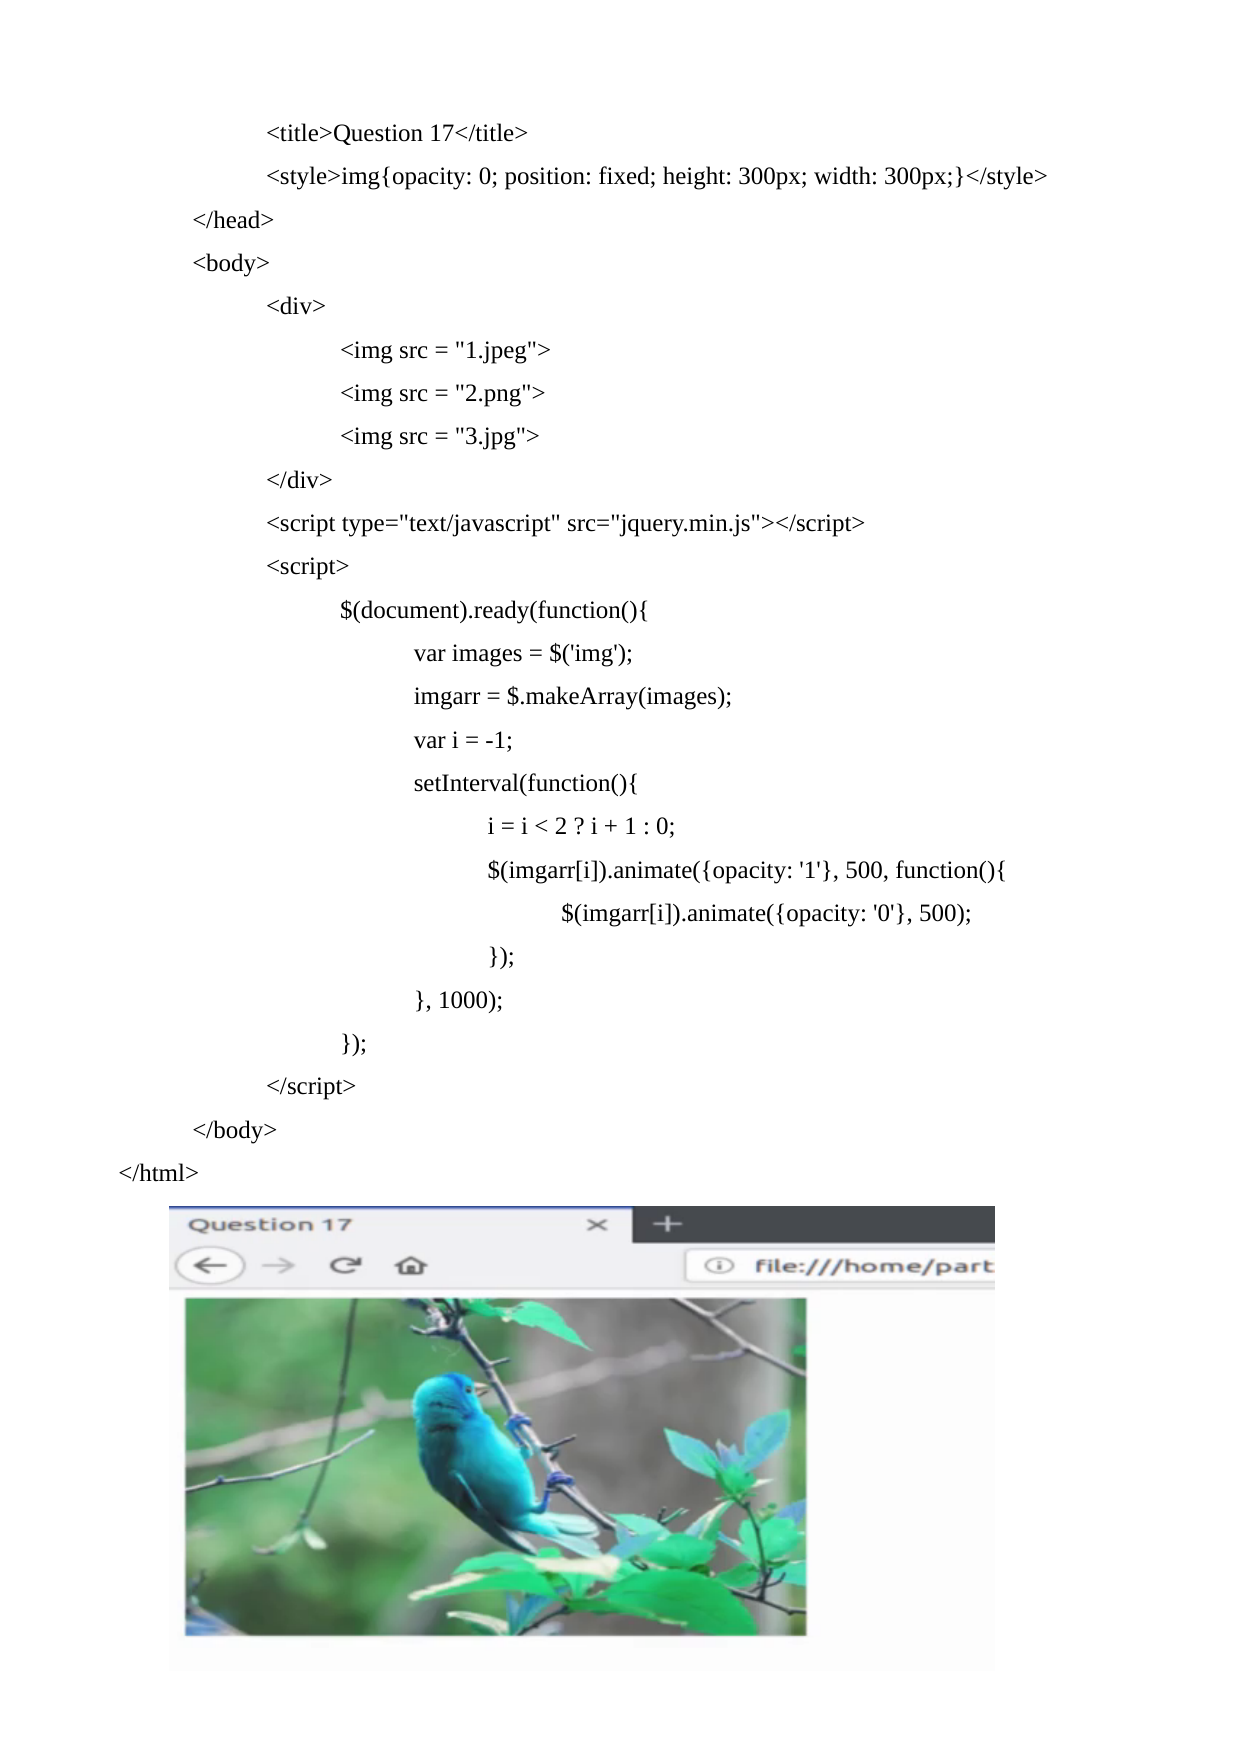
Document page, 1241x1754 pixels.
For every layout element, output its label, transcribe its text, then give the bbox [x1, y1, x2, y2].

text </body> [118, 1115, 1122, 1143]
text </head> [118, 205, 1122, 233]
text <script type="text/javascript" src="jquery.min.js"></script> [118, 508, 1122, 537]
text </script> [118, 1071, 1122, 1100]
text $(document).ready(function(){ [118, 595, 1122, 623]
text }); [118, 941, 1122, 970]
text $(imgarr[i]).animate({opacity: '0'}, 500); [118, 898, 1122, 927]
text <title>Question 17</title> [118, 118, 1122, 147]
text <style>img{opacity: 0; position: fixed; height: 300px; width: 300px;}</style> [118, 161, 1122, 190]
text <img src = "1.jpeg"> [118, 335, 1122, 363]
text <img src = "2.png"> [118, 378, 1122, 407]
text }); [118, 1028, 1122, 1057]
text var i = -1; [118, 725, 1122, 753]
text <img src = "3.jpg"> [118, 421, 1122, 450]
text <script> [118, 551, 1122, 580]
text var images = $('img'); [118, 638, 1122, 667]
text <body> [118, 248, 1122, 277]
text setInterval(function(){ [118, 768, 1122, 797]
text </div> [118, 465, 1122, 493]
text </html> [118, 1158, 1122, 1187]
text }, 1000); [118, 985, 1122, 1013]
text <div> [118, 291, 1122, 320]
text $(imgarr[i]).animate({opacity: '1'}, 500, function(){ [118, 855, 1122, 883]
text i = i < 2 ? i + 1 : 0; [118, 811, 1122, 840]
text imgarr = $.makeArray(images); [118, 681, 1122, 710]
